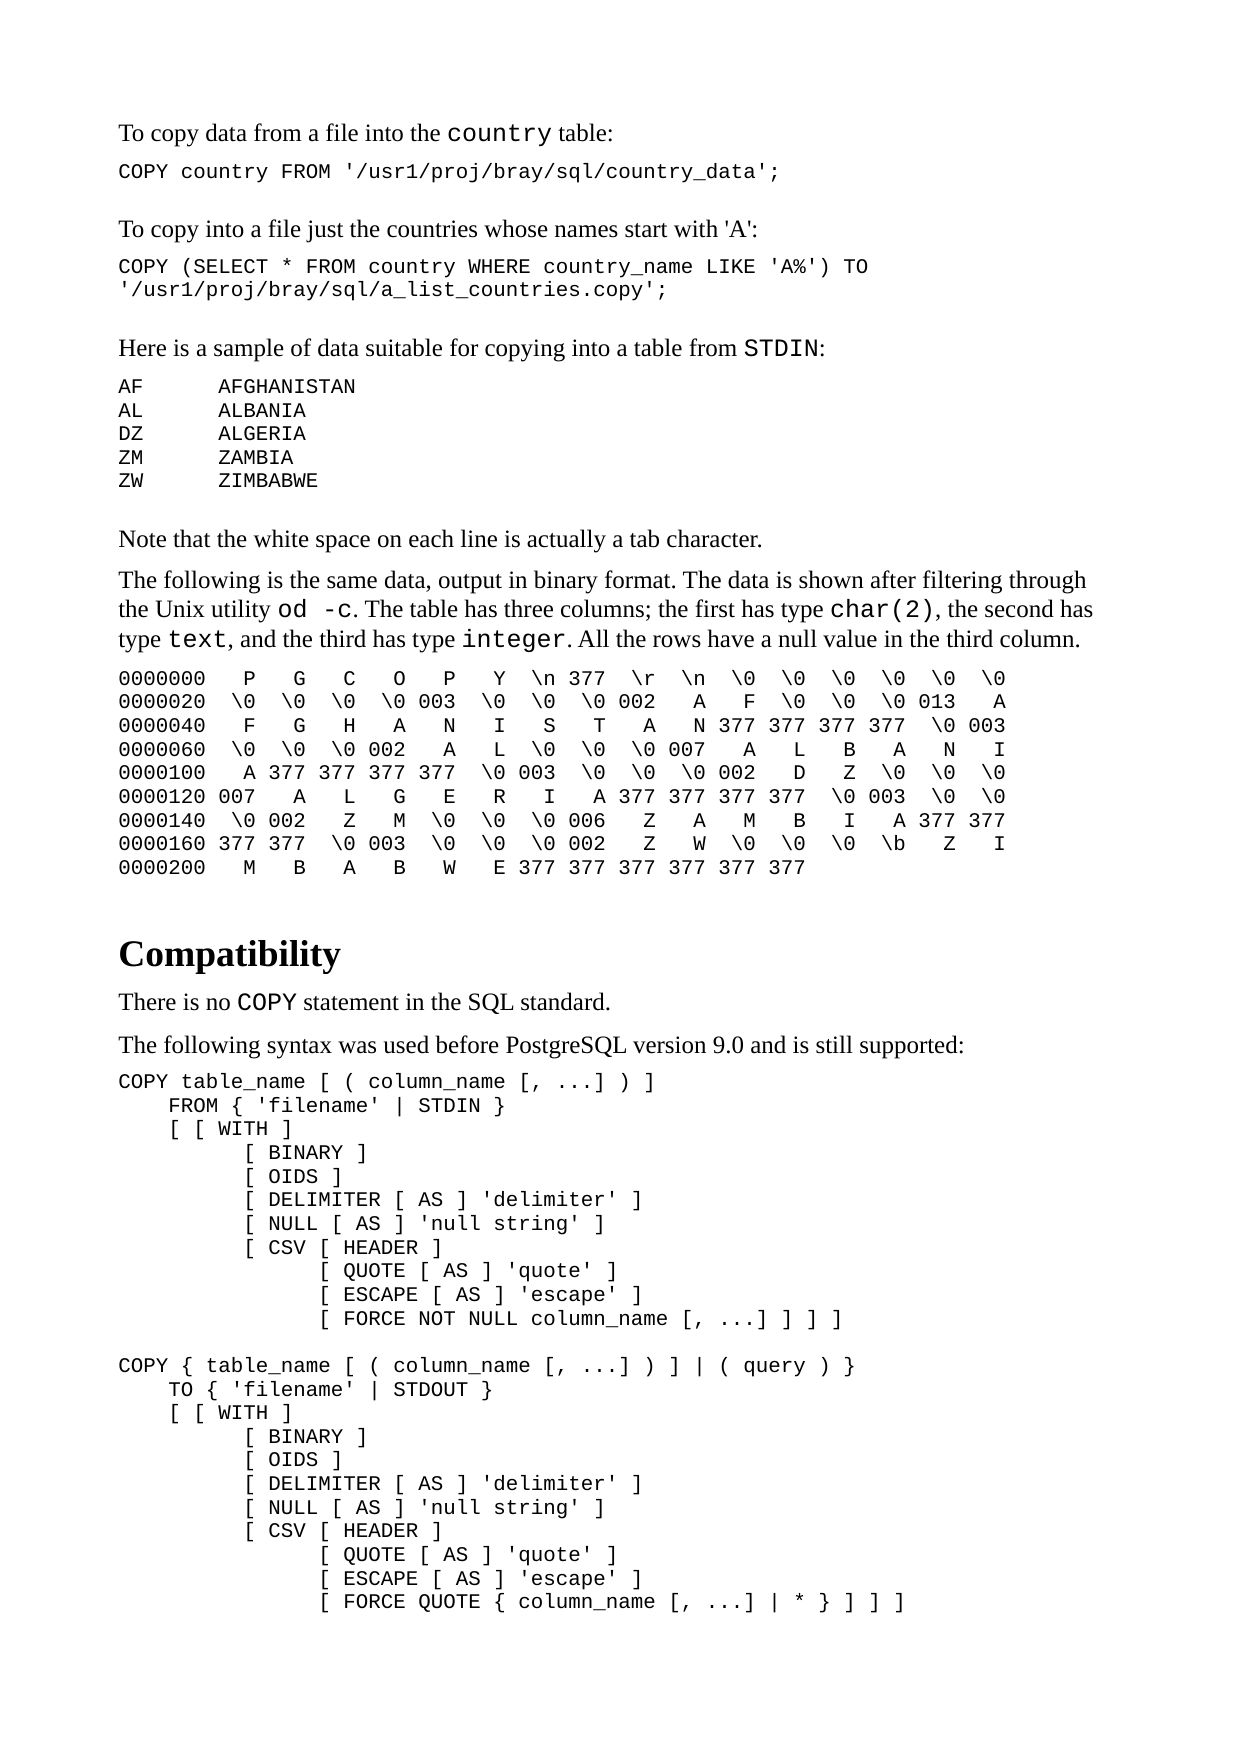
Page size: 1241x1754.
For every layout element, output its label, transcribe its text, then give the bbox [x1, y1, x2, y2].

text [ NULL [ AS ] 'null string' ] [118, 1497, 1122, 1520]
text COPY country FROM '/usr1/proj/bray/sql/country_data'; [118, 161, 1122, 185]
text To copy data from a file into the country table: [118, 118, 1122, 149]
text 0000100 A 377 377 377 377 \0 003 \0 \0 \0 002 D Z \0 \0 \0 [118, 762, 1122, 786]
text COPY { table_name [ ( column_name [, ...] ) ] | ( query ) } [118, 1355, 1122, 1378]
text 0000160 377 377 \0 003 \0 \0 \0 002 Z W \0 \0 \0 \b Z I [118, 833, 1122, 857]
text [ OIDS ] [118, 1449, 1122, 1473]
text 0000120 007 A L G E R I A 377 377 377 377 \0 003 \0 \0 [118, 786, 1122, 810]
text ZW ZIMBABWE [118, 471, 1122, 494]
text [ [ WITH ] [118, 1118, 1122, 1142]
text [ BINARY ] [118, 1426, 1122, 1449]
text [ FORCE QUOTE { column_name [, ...] | * } ] ] ] [118, 1591, 1122, 1615]
text 0000000 P G C O P Y \n 377 \r \n \0 \0 \0 \0 \0 \0 [118, 668, 1122, 691]
text To copy into a file just the countries whose names start with 'A': [118, 214, 1122, 243]
text [ BINARY ] [118, 1142, 1122, 1166]
text [ QUOTE [ AS ] 'quote' ] [118, 1260, 1122, 1284]
text The following is the same data, output in binary format. The data is shown after filtering through the Unix utility od -c. The table has three columns; the first has type char(2), the second has type text, and the third has type integer. All the rows have a null value in the third column. [118, 565, 1122, 655]
text TO { 'filename' | STDOUT } [118, 1378, 1122, 1402]
text AF AFGHANISTAN [118, 376, 1122, 399]
text [ ESCAPE [ AS ] 'escape' ] [118, 1284, 1122, 1308]
text There is no COPY statement in the SQL standard. [118, 987, 1122, 1017]
text 0000020 \0 \0 \0 \0 003 \0 \0 \0 002 A F \0 \0 \0 013 A [118, 691, 1122, 715]
text 0000200 M B A B W E 377 377 377 377 377 377 [118, 857, 1122, 881]
text [ DELIMITER [ AS ] 'delimiter' ] [118, 1473, 1122, 1497]
text ZM ZAMBIA [118, 447, 1122, 471]
text COPY table_name [ ( column_name [, ...] ) ] [118, 1071, 1122, 1095]
text 0000060 \0 \0 \0 002 A L \0 \0 \0 007 A L B A N I [118, 739, 1122, 762]
text [ DELIMITER [ AS ] 'delimiter' ] [118, 1189, 1122, 1213]
text [ [ WITH ] [118, 1402, 1122, 1426]
text [ NULL [ AS ] 'null string' ] [118, 1213, 1122, 1237]
text Note that the white space on each line is actually a tab character. [118, 524, 1122, 552]
text [ ESCAPE [ AS ] 'escape' ] [118, 1568, 1122, 1591]
text 0000140 \0 002 Z M \0 \0 \0 006 Z A M B I A 377 377 [118, 810, 1122, 833]
text AL ALBANIA [118, 399, 1122, 423]
text Here is a sample of data suitable for copying into a table from STDIN: [118, 333, 1122, 363]
text The following syntax was used before PostgreSQL version 9.0 and is still supported: [118, 1030, 1122, 1059]
text COPY (SELECT * FROM country WHERE country_name LIKE 'A%') TO '/usr1/proj/bray/sql/a_list_countries.copy'; [118, 256, 1122, 303]
text [ CSV [ HEADER ] [118, 1237, 1122, 1260]
text DZ ALGERIA [118, 423, 1122, 447]
text [ QUOTE [ AS ] 'quote' ] [118, 1544, 1122, 1568]
text [ OIDS ] [118, 1166, 1122, 1189]
subtitle Compatibility [118, 931, 1122, 974]
text [ FORCE NOT NULL column_name [, ...] ] ] ] [118, 1308, 1122, 1331]
text [ CSV [ HEADER ] [118, 1520, 1122, 1544]
text FROM { 'filename' | STDIN } [118, 1095, 1122, 1118]
text 0000040 F G H A N I S T A N 377 377 377 377 \0 003 [118, 715, 1122, 739]
